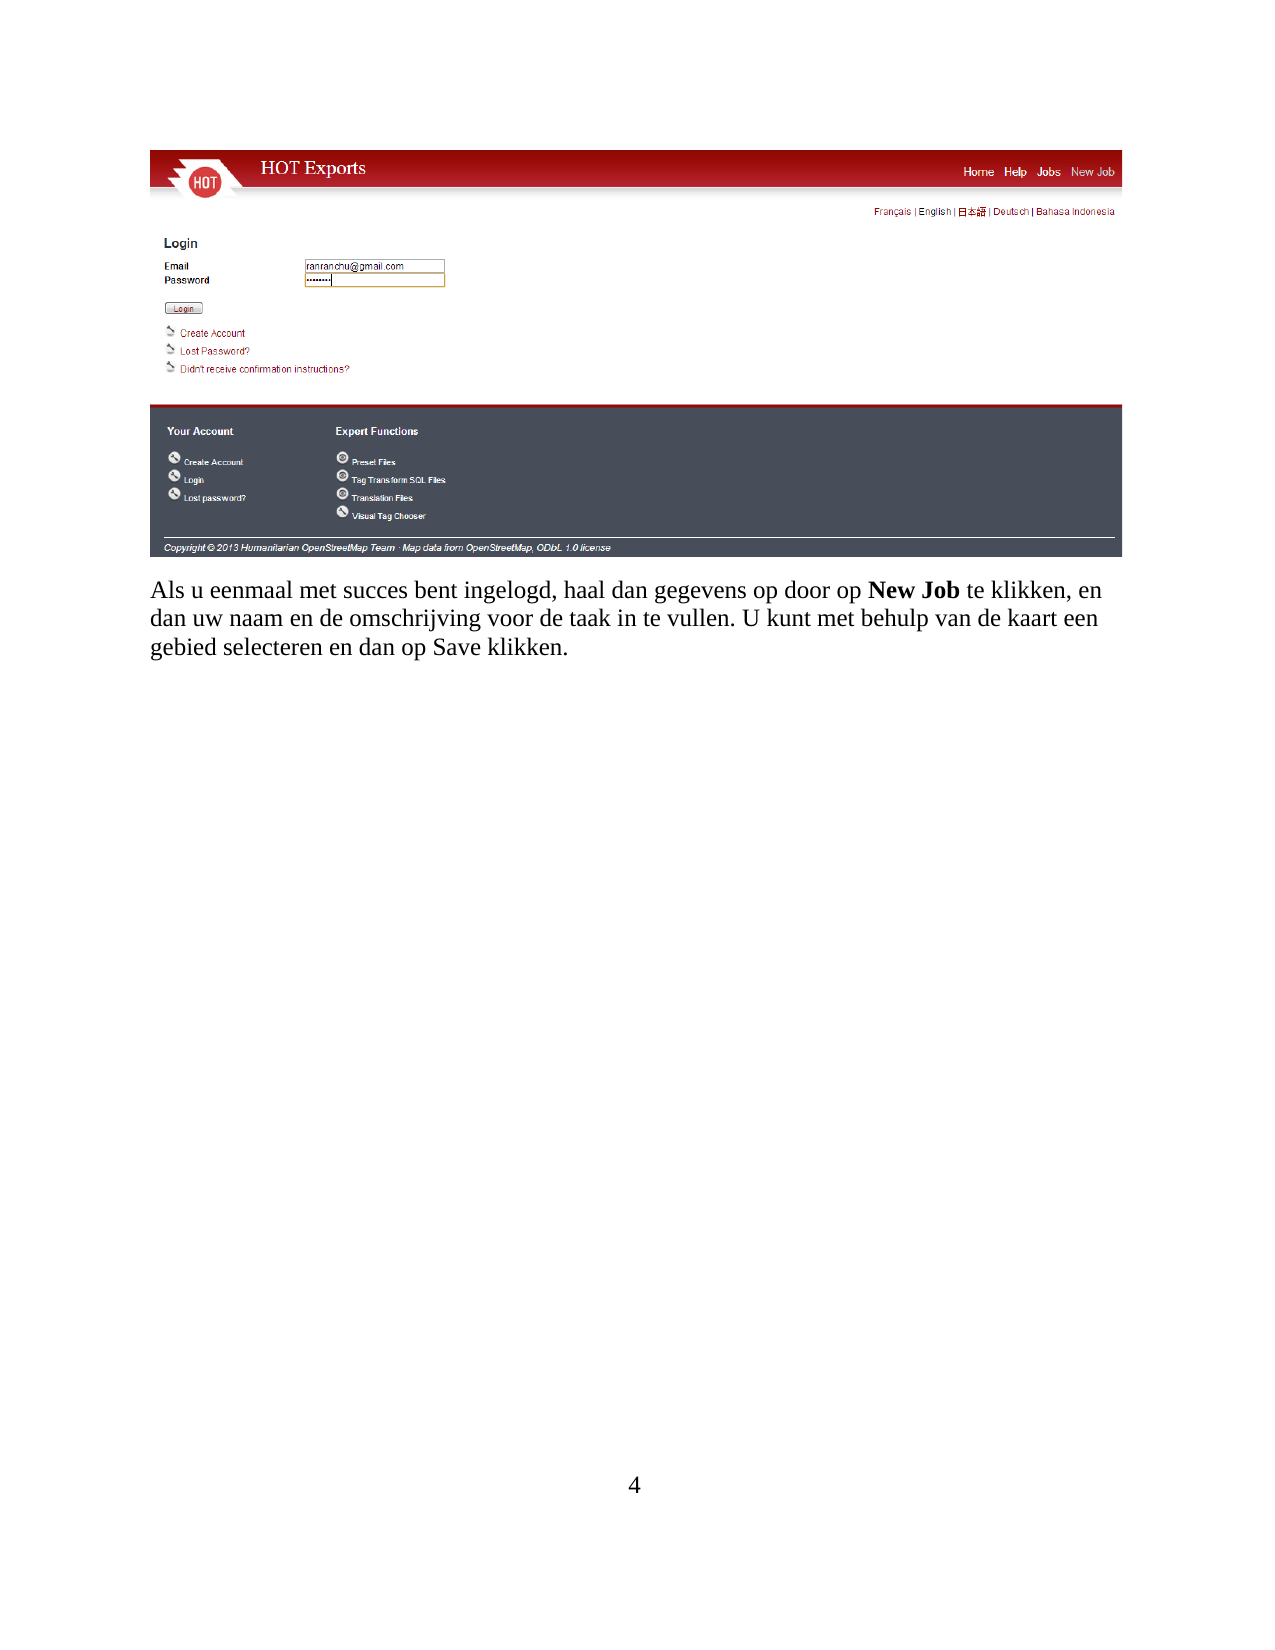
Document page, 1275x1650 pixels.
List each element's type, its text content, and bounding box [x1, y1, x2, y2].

picture [150, 150, 1123, 557]
text Als u eenmaal met succes bent ingelogd, haal dan gegevens op door op New Job te klikken, en dan uw naam en de omschrijving voor de taak in te vullen. U kunt met behulp van de kaart een gebied selecteren en dan op Save klikken. [150, 575, 1125, 661]
